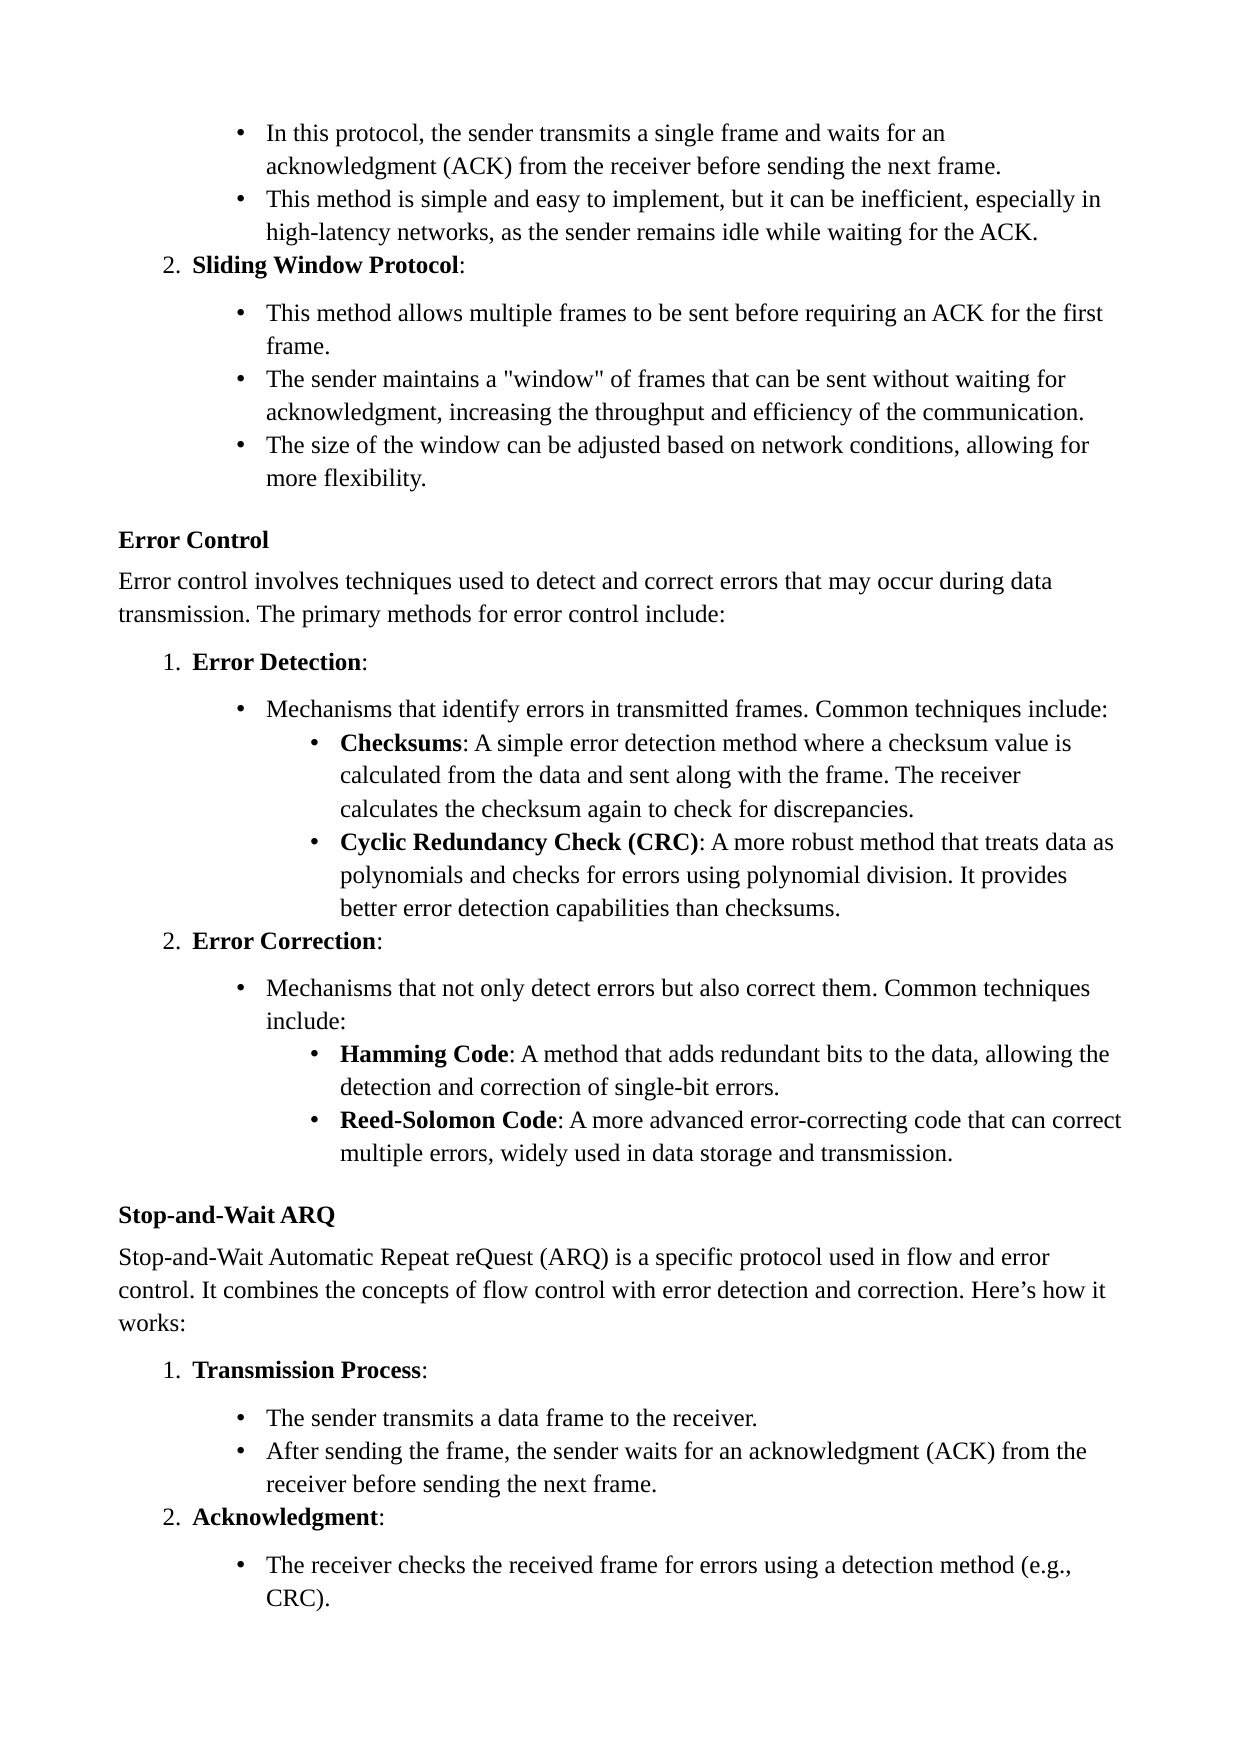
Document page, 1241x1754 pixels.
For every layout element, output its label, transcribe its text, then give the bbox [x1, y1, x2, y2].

list This method allows multiple frames to be sent before requiring an ACK for the first frame. [236, 298, 1122, 359]
text Stop-and-Wait Automatic Repeat reQuest (ARQ) is a specific protocol used in flow and error control. It combines the concepts of flow control with error detection and correction. Here’s how it works: [118, 1242, 1122, 1337]
subtitle Error Control [118, 525, 1122, 554]
list This method is simple and easy to implement, but it can be inefficient, especially in high-latency networks, as the sender remains idle while waiting for the ACK. [236, 184, 1122, 246]
list The sender maintains a "window" of frames that can be sent without waiting for acknowledgment, increasing the throughput and efficiency of the communication. [236, 364, 1122, 426]
list Mechanisms that identify errors in transmitted frames. Common techniques include: [236, 694, 1122, 723]
list Cyclic Redundancy Check (CRC): A more robust method that treats data as polynomials and checks for errors using polynomial division. It provides better error detection capabilities than checksums. [310, 827, 1122, 921]
text Error control involves techniques used to detect and correct errors that may occur during data transmission. The primary methods for error control include: [118, 566, 1122, 628]
list Hamming Code: A method that adds redundant bits to the data, allowing the detection and correction of single-bit errors. [310, 1039, 1122, 1101]
list After sending the frame, the sender waits for an acknowledgment (ACK) from the receiver before sending the next frame. [236, 1436, 1122, 1498]
list Reed-Solomon Code: A more advanced error-correcting code that can correct multiple errors, widely used in data storage and transmission. [310, 1105, 1122, 1167]
list In this protocol, the sender transmits a single frame and waits for an acknowledgment (ACK) from the receiver before sending the next frame. [236, 118, 1122, 180]
list Sliding Window Protocol: [162, 250, 1122, 279]
list The size of the window can be adjusted based on network conditions, allowing for more flexibility. [236, 430, 1122, 492]
list Error Detection: [162, 647, 1122, 676]
list Mechanisms that not only detect errors but also correct them. Common techniques include: [236, 973, 1122, 1035]
list Transmission Process: [162, 1356, 1122, 1384]
subtitle Stop-and-Wait ARQ [118, 1201, 1122, 1229]
list Checksums: A simple error detection method where a checksum value is calculated from the data and sent along with the frame. The receiver calculates the checksum again to check for discrepancies. [310, 728, 1122, 822]
list The sender transmits a data frame to the receiver. [236, 1403, 1122, 1432]
list The receiver checks the received frame for errors using a detection method (e.g., CRC). [236, 1550, 1122, 1612]
list Acknowledgment: [162, 1502, 1122, 1531]
list Error Correction: [162, 926, 1122, 954]
